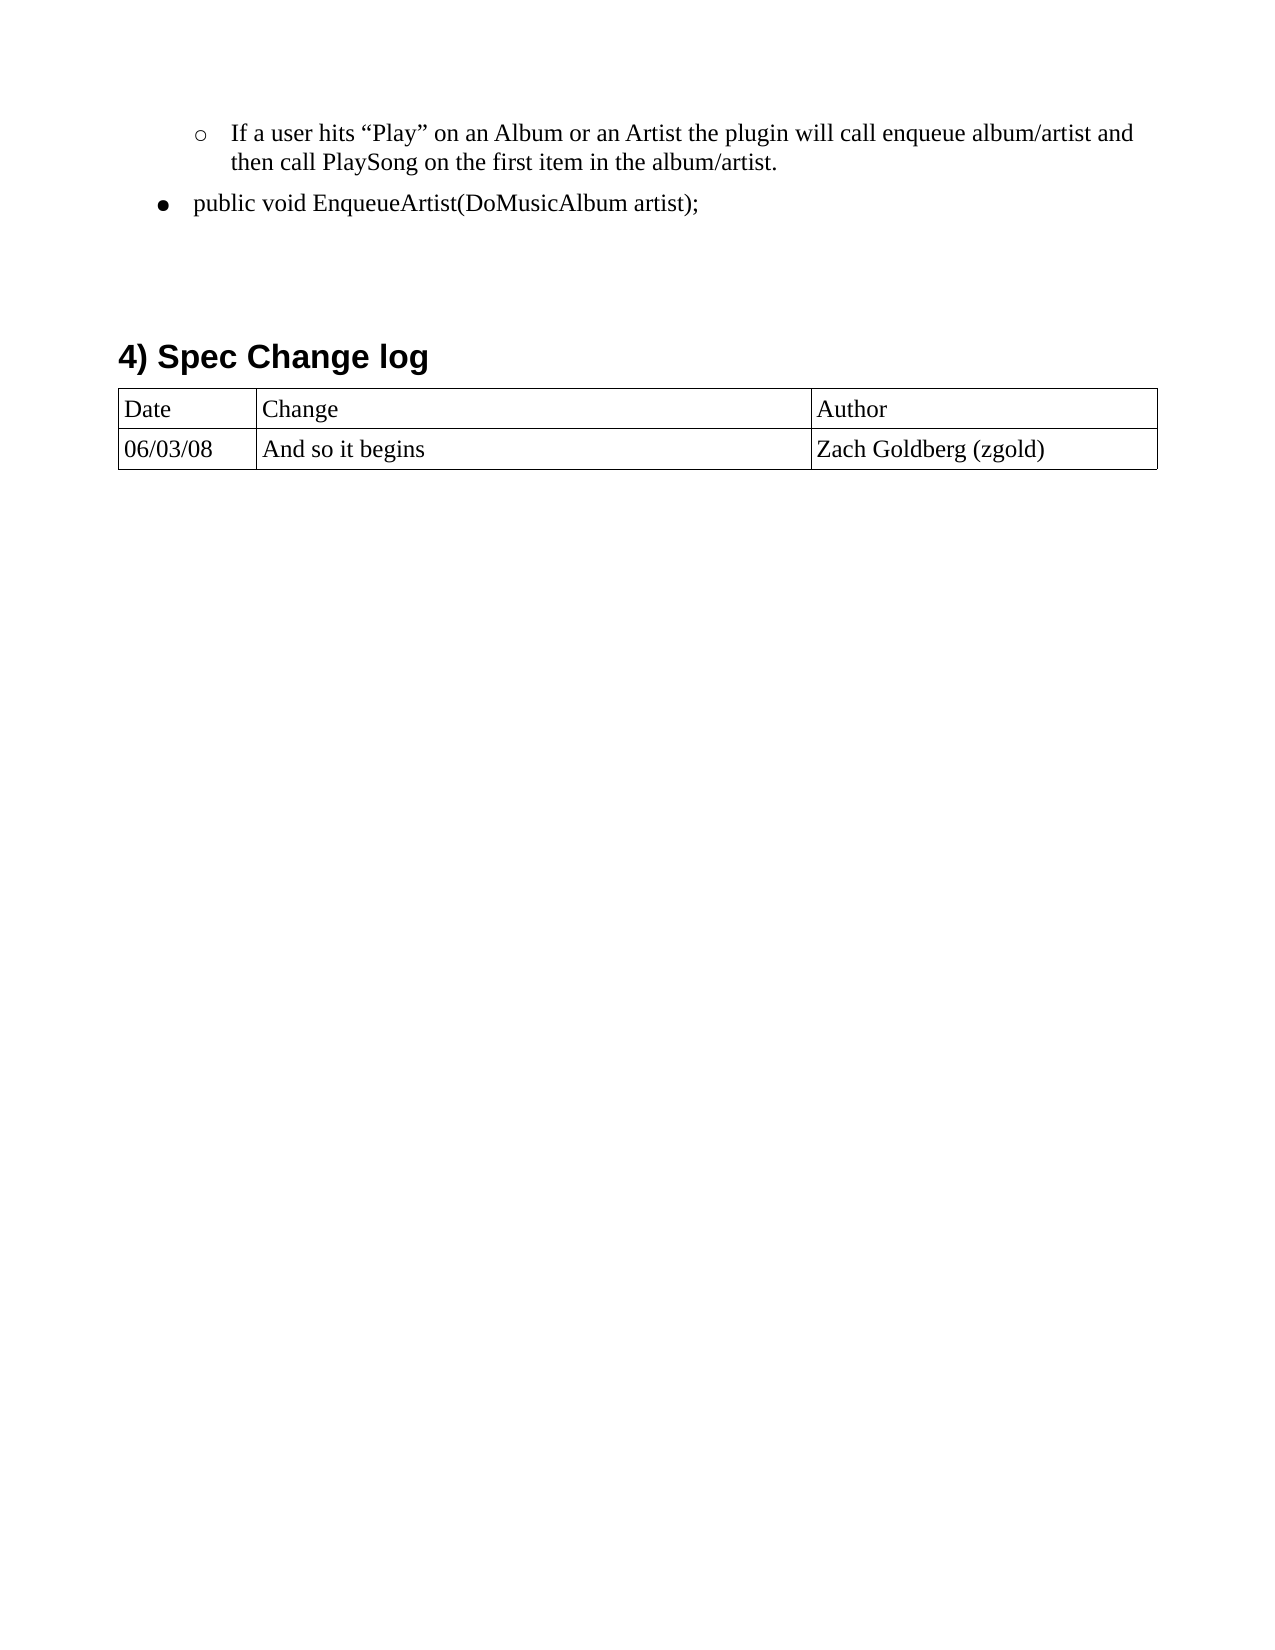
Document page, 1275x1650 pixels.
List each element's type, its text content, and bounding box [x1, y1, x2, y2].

subtitle Spec Change log [118, 337, 1157, 376]
table_cell 06/03/08 [119, 429, 256, 469]
table_cell And so it begins [257, 429, 811, 469]
table_header Date [119, 389, 256, 428]
table_cell Zach Goldberg (zgold) [812, 429, 1157, 469]
list If a user hits “Play” on an Album or an Artist the plugin will call enqueue album/artist and then call PlaySong on the first item in the album/artist. [193, 118, 1157, 176]
table_header Author [812, 389, 1157, 428]
list public void EnqueueArtist(DoMusicAlbum artist); [156, 188, 1157, 217]
table_header Change [257, 389, 811, 428]
